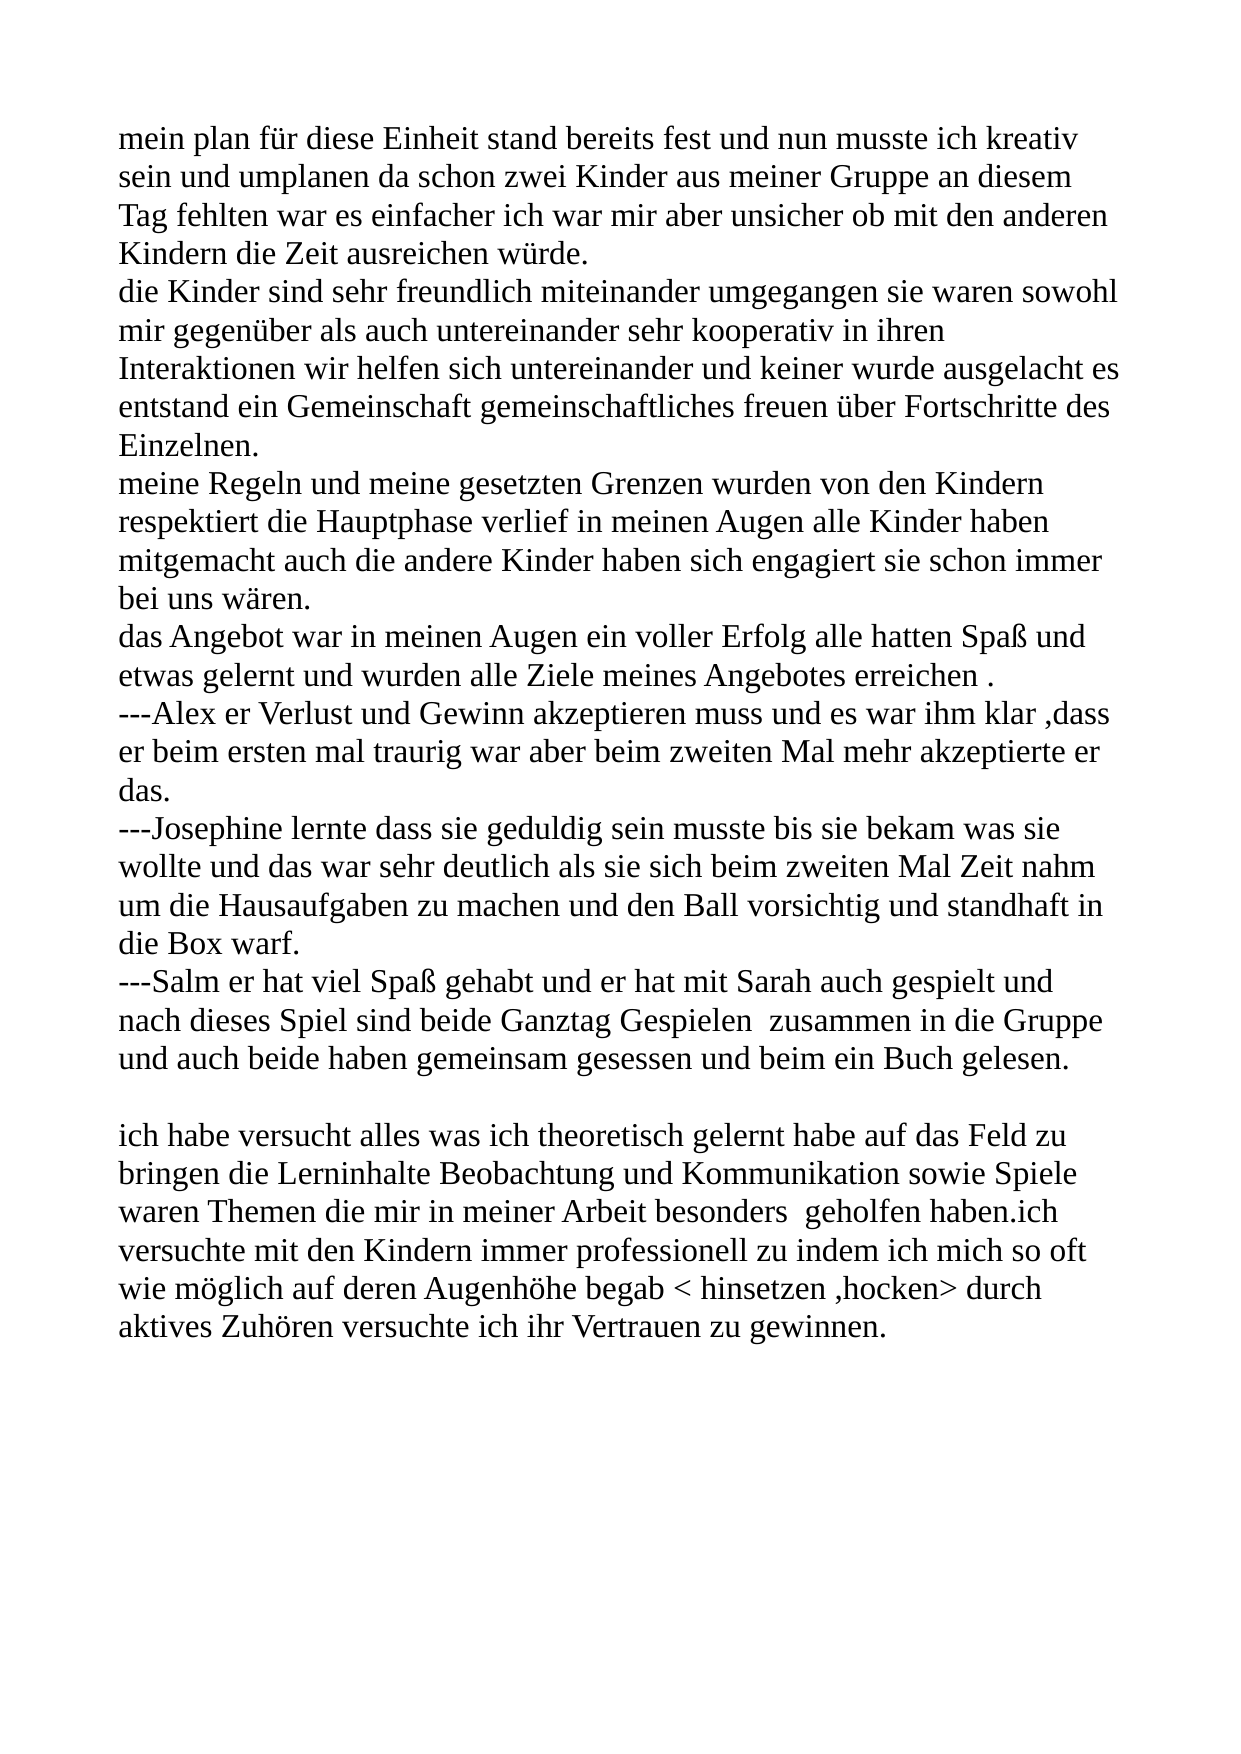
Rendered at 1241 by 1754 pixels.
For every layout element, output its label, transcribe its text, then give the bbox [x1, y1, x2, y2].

text ---Alex er Verlust und Gewinn akzeptieren muss und es war ihm klar ,dass er beim ersten mal traurig war aber beim zweiten Mal mehr akzeptierte er das. [118, 693, 1122, 808]
text mein plan für diese Einheit stand bereits fest und nun musste ich kreativ sein und umplanen da schon zwei Kinder aus meiner Gruppe an diesem Tag fehlten war es einfacher ich war mir aber unsicher ob mit den anderen Kindern die Zeit ausreichen würde. [118, 118, 1122, 271]
text das Angebot war in meinen Augen ein voller Erfolg alle hatten Spaß und etwas gelernt und wurden alle Ziele meines Angebotes erreichen . [118, 616, 1122, 693]
text ich habe versucht alles was ich theoretisch gelernt habe auf das Feld zu bringen die Lerninhalte Beobachtung und Kommunikation sowie Spiele waren Themen die mir in meiner Arbeit besonders geholfen haben.ich versuchte mit den Kindern immer professionell zu indem ich mich so oft wie möglich auf deren Augenhöhe begab < hinsetzen ,hocken> durch aktives Zuhören versuchte ich ihr Vertrauen zu gewinnen. [118, 1115, 1122, 1345]
text die Kinder sind sehr freundlich miteinander umgegangen sie waren sowohl mir gegenüber als auch untereinander sehr kooperativ in ihren Interaktionen wir helfen sich untereinander und keiner wurde ausgelacht es entstand ein Gemeinschaft gemeinschaftliches freuen über Fortschritte des Einzelnen. [118, 271, 1122, 463]
text ---Josephine lernte dass sie geduldig sein musste bis sie bekam was sie wollte und das war sehr deutlich als sie sich beim zweiten Mal Zeit nahm um die Hausaufgaben zu machen und den Ball vorsichtig und standhaft in die Box warf. [118, 808, 1122, 961]
text ---Salm er hat viel Spaß gehabt und er hat mit Sarah auch gespielt und nach dieses Spiel sind beide Ganztag Gespielen zusammen in die Gruppe und auch beide haben gemeinsam gesessen und beim ein Buch gelesen. [118, 961, 1122, 1076]
text meine Regeln und meine gesetzten Grenzen wurden von den Kindern respektiert die Hauptphase verlief in meinen Augen alle Kinder haben mitgemacht auch die andere Kinder haben sich engagiert sie schon immer bei uns wären. [118, 463, 1122, 616]
